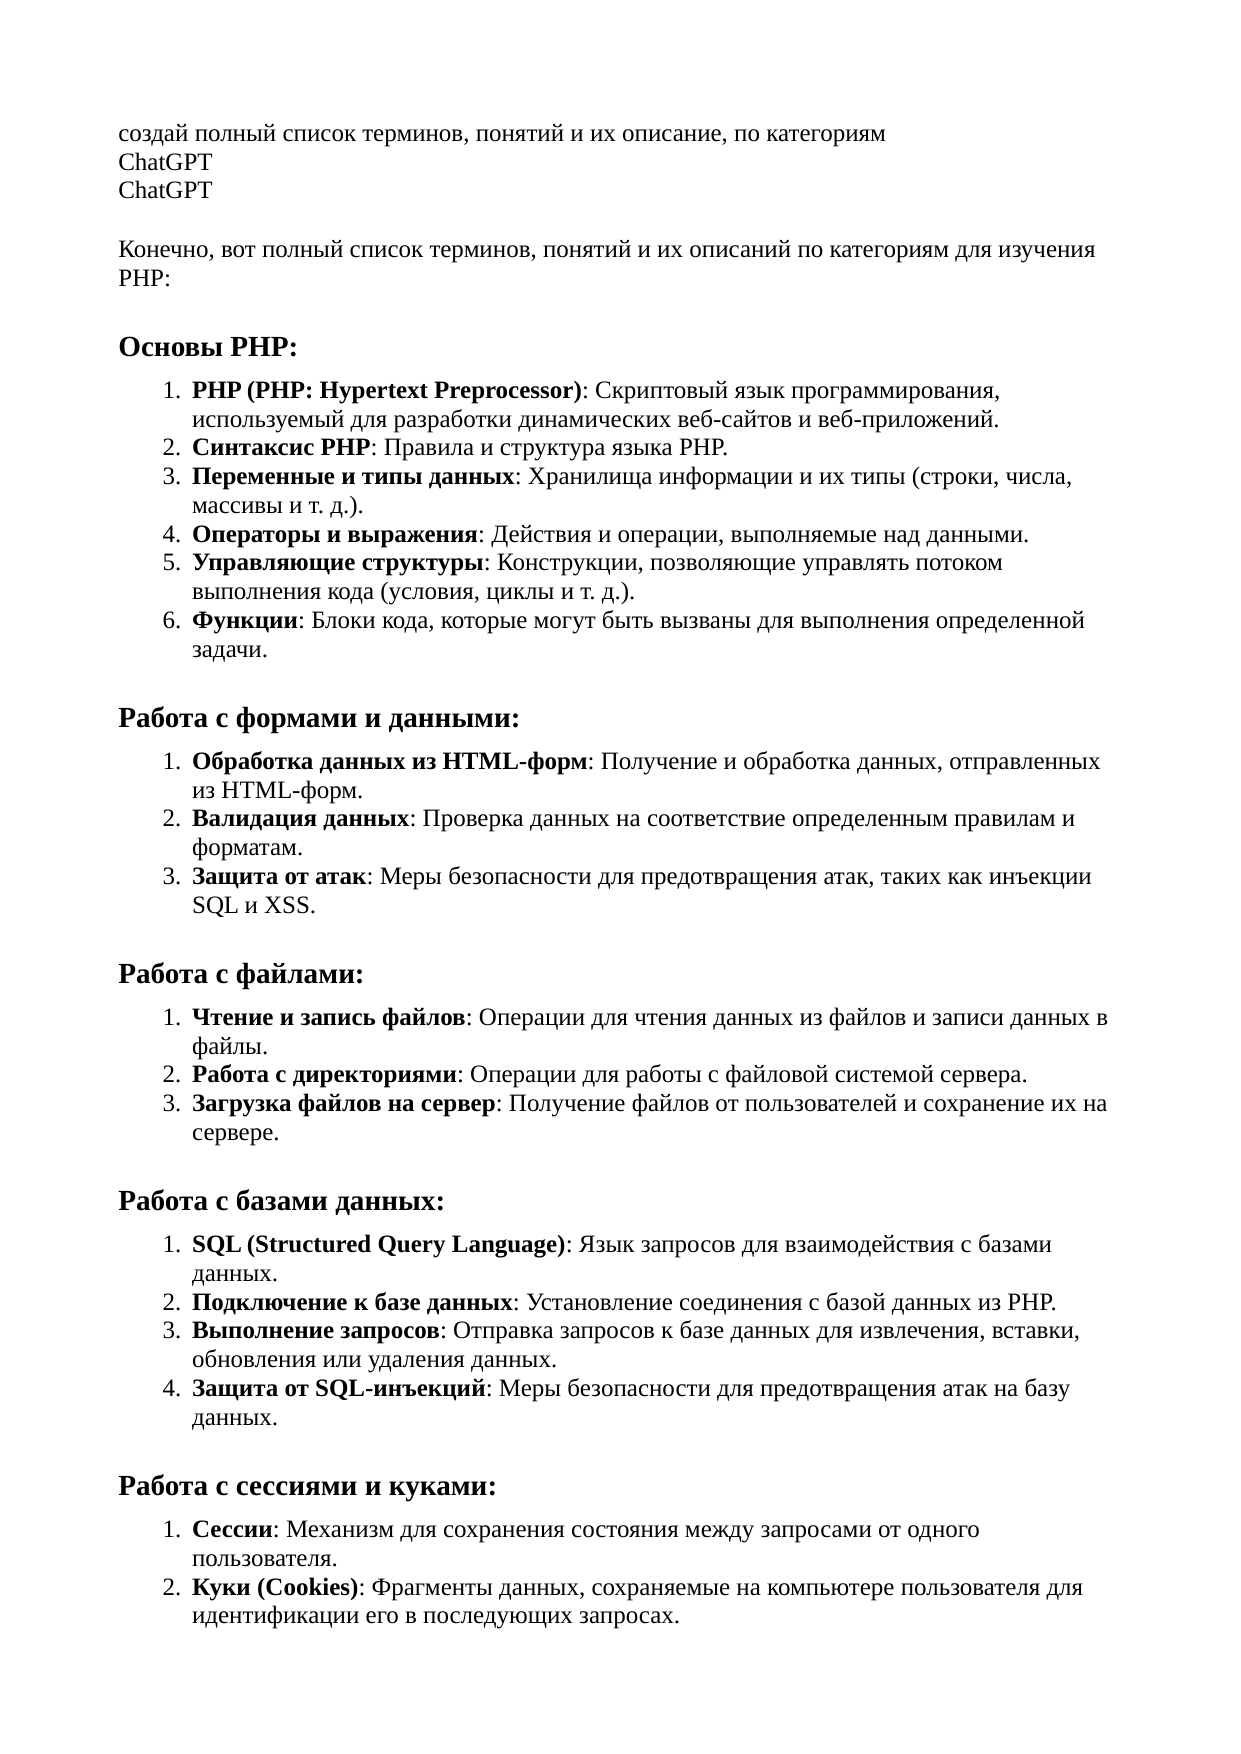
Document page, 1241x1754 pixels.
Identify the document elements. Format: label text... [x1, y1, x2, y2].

list Куки (Cookies): Фрагменты данных, сохраняемые на компьютере пользователя для идентификации его в последующих запросах. [162, 1572, 1122, 1629]
list Обработка данных из HTML-форм: Получение и обработка данных, отправленных из HTML-форм. [162, 746, 1122, 803]
list PHP (PHP: Hypertext Preprocessor): Скриптовый язык программирования, используемый для разработки динамических веб-сайтов и веб-приложений. [162, 375, 1122, 432]
list Подключение к базе данных: Установление соединения с базой данных из PHP. [162, 1287, 1122, 1316]
list Выполнение запросов: Отправка запросов к базе данных для извлечения, вставки, обновления или удаления данных. [162, 1316, 1122, 1373]
text создай полный список терминов, понятий и их описание, по категориям [118, 118, 1122, 147]
subtitle Работа с базами данных: [118, 1183, 1122, 1217]
subtitle Работа с сессиями и куками: [118, 1468, 1122, 1502]
text Конечно, вот полный список терминов, понятий и их описаний по категориям для изучения PHP: [118, 234, 1122, 291]
text ChatGPT [118, 147, 1122, 176]
list Сессии: Механизм для сохранения состояния между запросами от одного пользователя. [162, 1514, 1122, 1572]
list Валидация данных: Проверка данных на соответствие определенным правилам и форматам. [162, 803, 1122, 861]
subtitle Работа с файлами: [118, 956, 1122, 989]
list Загрузка файлов на сервер: Получение файлов от пользователей и сохранение их на сервере. [162, 1088, 1122, 1146]
list Синтаксис PHP: Правила и структура языка PHP. [162, 432, 1122, 461]
list Работа с директориями: Операции для работы с файловой системой сервера. [162, 1059, 1122, 1088]
list Переменные и типы данных: Хранилища информации и их типы (строки, числа, массивы и т. д.). [162, 461, 1122, 519]
list Чтение и запись файлов: Операции для чтения данных из файлов и записи данных в файлы. [162, 1002, 1122, 1059]
subtitle Работа с формами и данными: [118, 700, 1122, 733]
list Управляющие структуры: Конструкции, позволяющие управлять потоком выполнения кода (условия, циклы и т. д.). [162, 547, 1122, 605]
list Операторы и выражения: Действия и операции, выполняемые над данными. [162, 519, 1122, 547]
list Защита от атак: Меры безопасности для предотвращения атак, таких как инъекции SQL и XSS. [162, 861, 1122, 918]
list Защита от SQL-инъекций: Меры безопасности для предотвращения атак на базу данных. [162, 1373, 1122, 1431]
list SQL (Structured Query Language): Язык запросов для взаимодействия с базами данных. [162, 1229, 1122, 1287]
text ChatGPT [118, 176, 1122, 204]
subtitle Основы PHP: [118, 329, 1122, 362]
list Функции: Блоки кода, которые могут быть вызваны для выполнения определенной задачи. [162, 605, 1122, 662]
